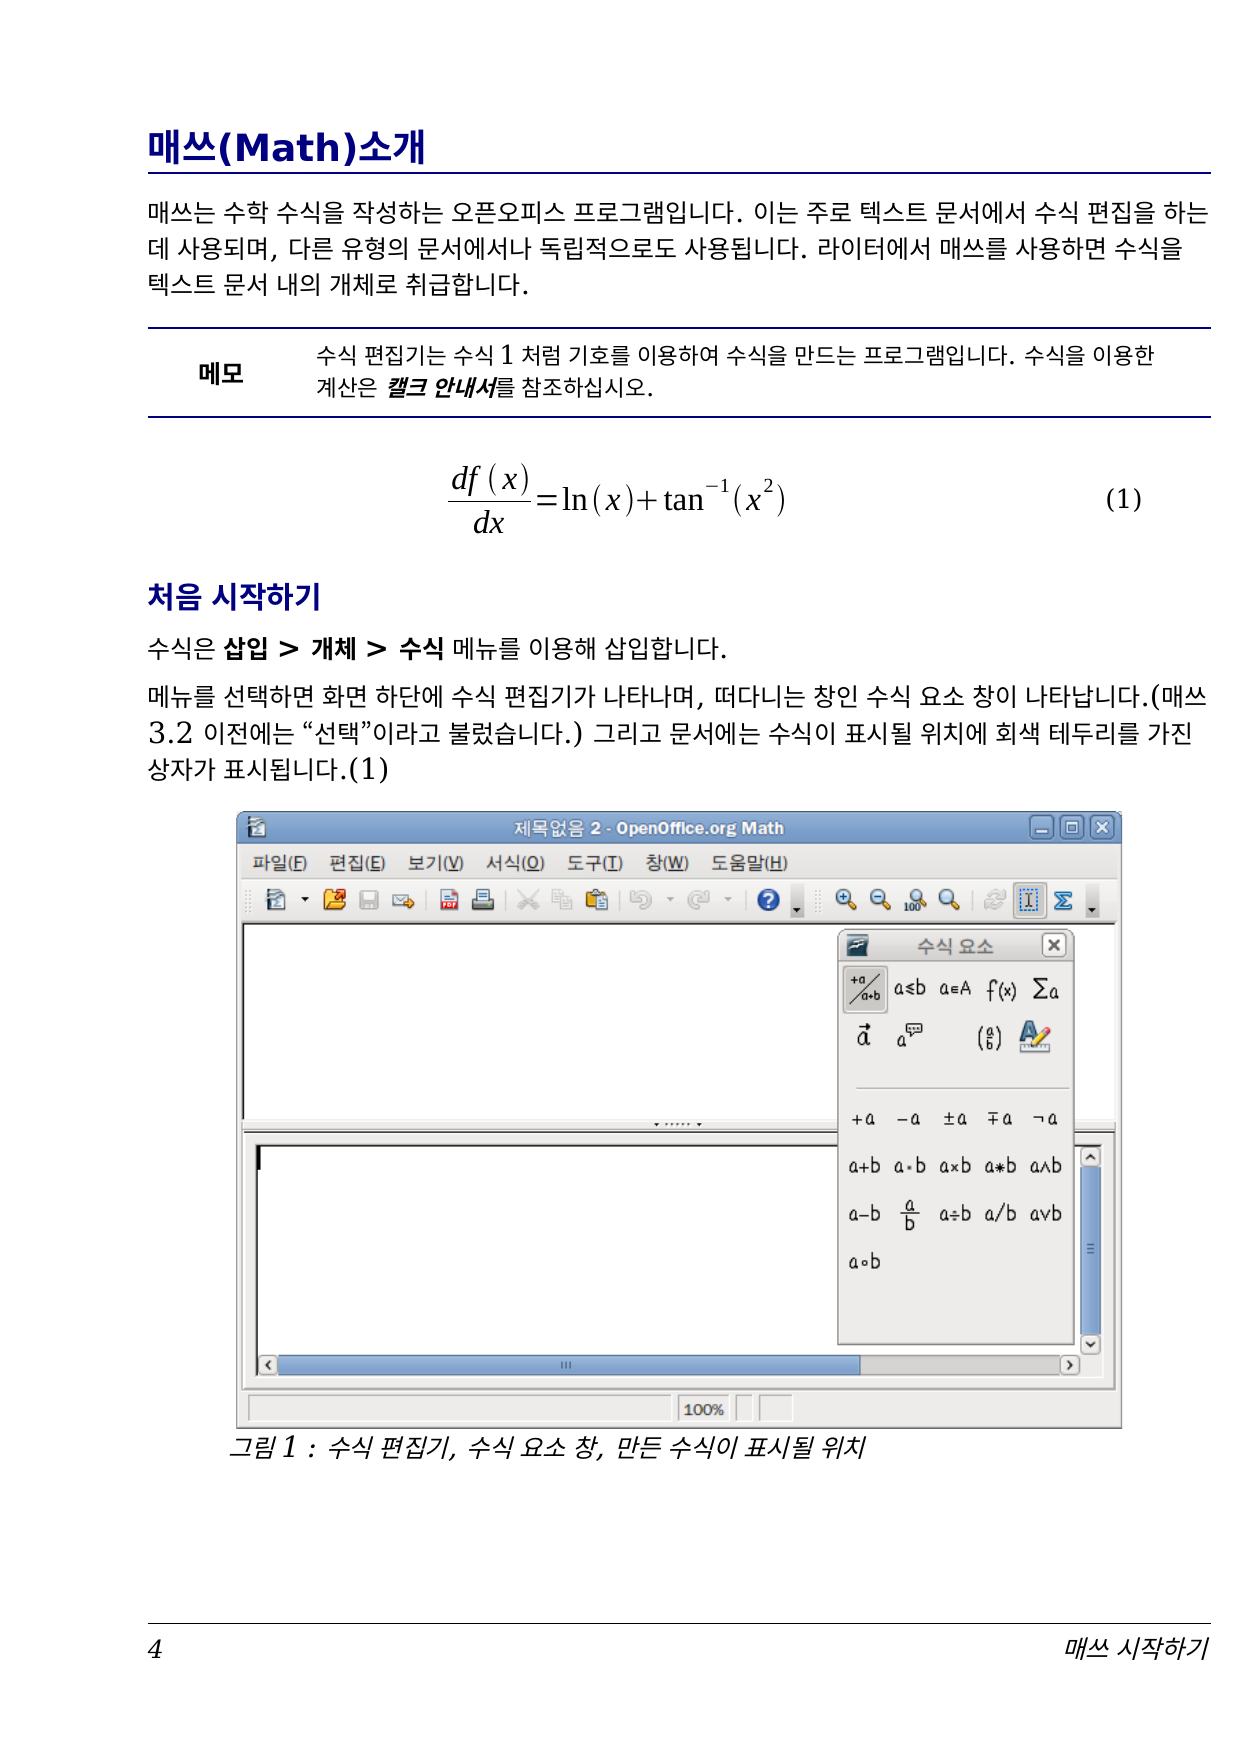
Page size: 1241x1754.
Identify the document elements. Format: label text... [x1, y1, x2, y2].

table_header (1) [1093, 460, 1211, 544]
subtitle 처음 시작하기 [148, 573, 1211, 617]
text 수식은 삽입 > 개체 > 수식 메뉴를 이용해 삽입합니다. [148, 629, 1211, 665]
text 메뉴를 선택하면 화면 하단에 수식 편집기가 나타나며, 떠다니는 창인 수식 요소 창이 나타납니다.(매쓰 3.2 이전에는 “선택”이라고 불렀습니다.) 그리고 문서에는 수식이 표시될 위치에 회색 테두리를 가진 상자가 표시됩니다.(그림 1) [148, 678, 1211, 787]
subtitle 매쓰(Math)소개 [148, 118, 1211, 172]
text 그림 1 : 수식 편집기, 수식 요소 창, 만든 수식이 표시될 위치 [228, 812, 1130, 1465]
text 매쓰는 수학 수식을 작성하는 오픈오피스 프로그램입니다. 이는 주로 텍스트 문서에서 수식 편집을 하는 데 사용되며, 다른 유형의 문서에서나 독립적으로도 사용됩니다. 라이터에서 매쓰를 사용하면 수식을 텍스트 문서 내의 개체로 취급합니다. [148, 193, 1211, 302]
picture [236, 811, 1123, 1429]
table_header 수식 편집기는 수식1처럼 기호를 이용하여 수식을 만드는 프로그램입니다. 수식을 이용한 계산은 캘크 안내서를 참조하십시오. [295, 329, 1211, 416]
table_header [148, 460, 1093, 544]
table_header 메모 [148, 329, 295, 416]
